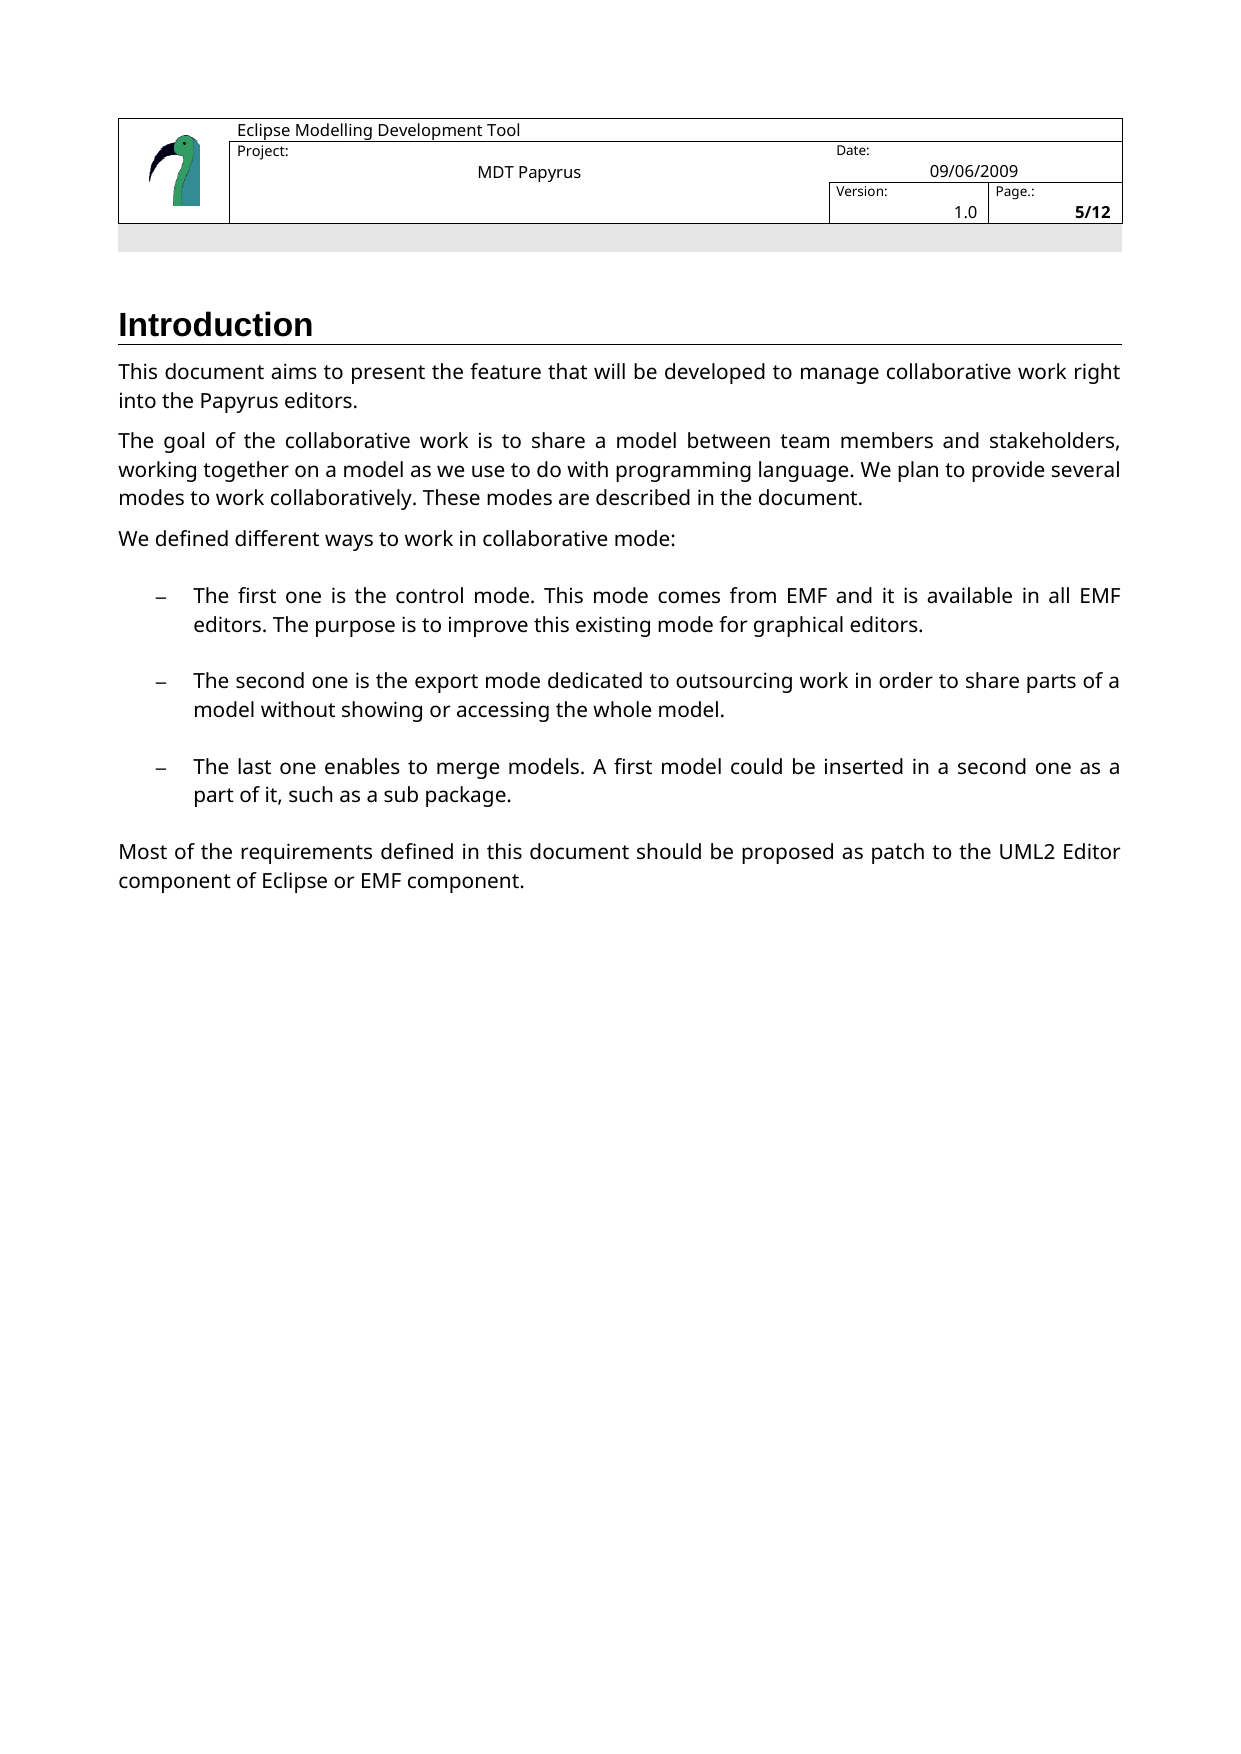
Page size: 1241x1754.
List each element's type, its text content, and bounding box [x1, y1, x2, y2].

list The second one is the export mode dedicated to outsourcing work in order to share parts of a model without showing or accessing the whole model. [156, 667, 1122, 723]
text We defined different ways to work in collaborative mode: [118, 524, 1122, 553]
list The first one is the control mode. This mode comes from EMF and it is available in all EMF editors. The purpose is to improve this existing mode for graphical editors. [156, 581, 1122, 638]
text This document aims to present the feature that will be developed to manage collaborative work right into the Papyrus editors. [118, 357, 1122, 414]
subtitle Introduction [118, 306, 1122, 344]
list The last one enables to merge models. A first model could be inserted in a second one as a part of it, such as a sub package. [156, 752, 1122, 809]
text The goal of the collaborative work is to share a model between team members and stakeholders, working together on a model as we use to do with programming language. We plan to provide several modes to work collaboratively. These modes are described in the document. [118, 427, 1122, 512]
text Most of the requirements defined in this document should be proposed as patch to the UML2 Editor component of Eclipse or EMF component. [118, 837, 1122, 894]
picture [147, 133, 201, 209]
